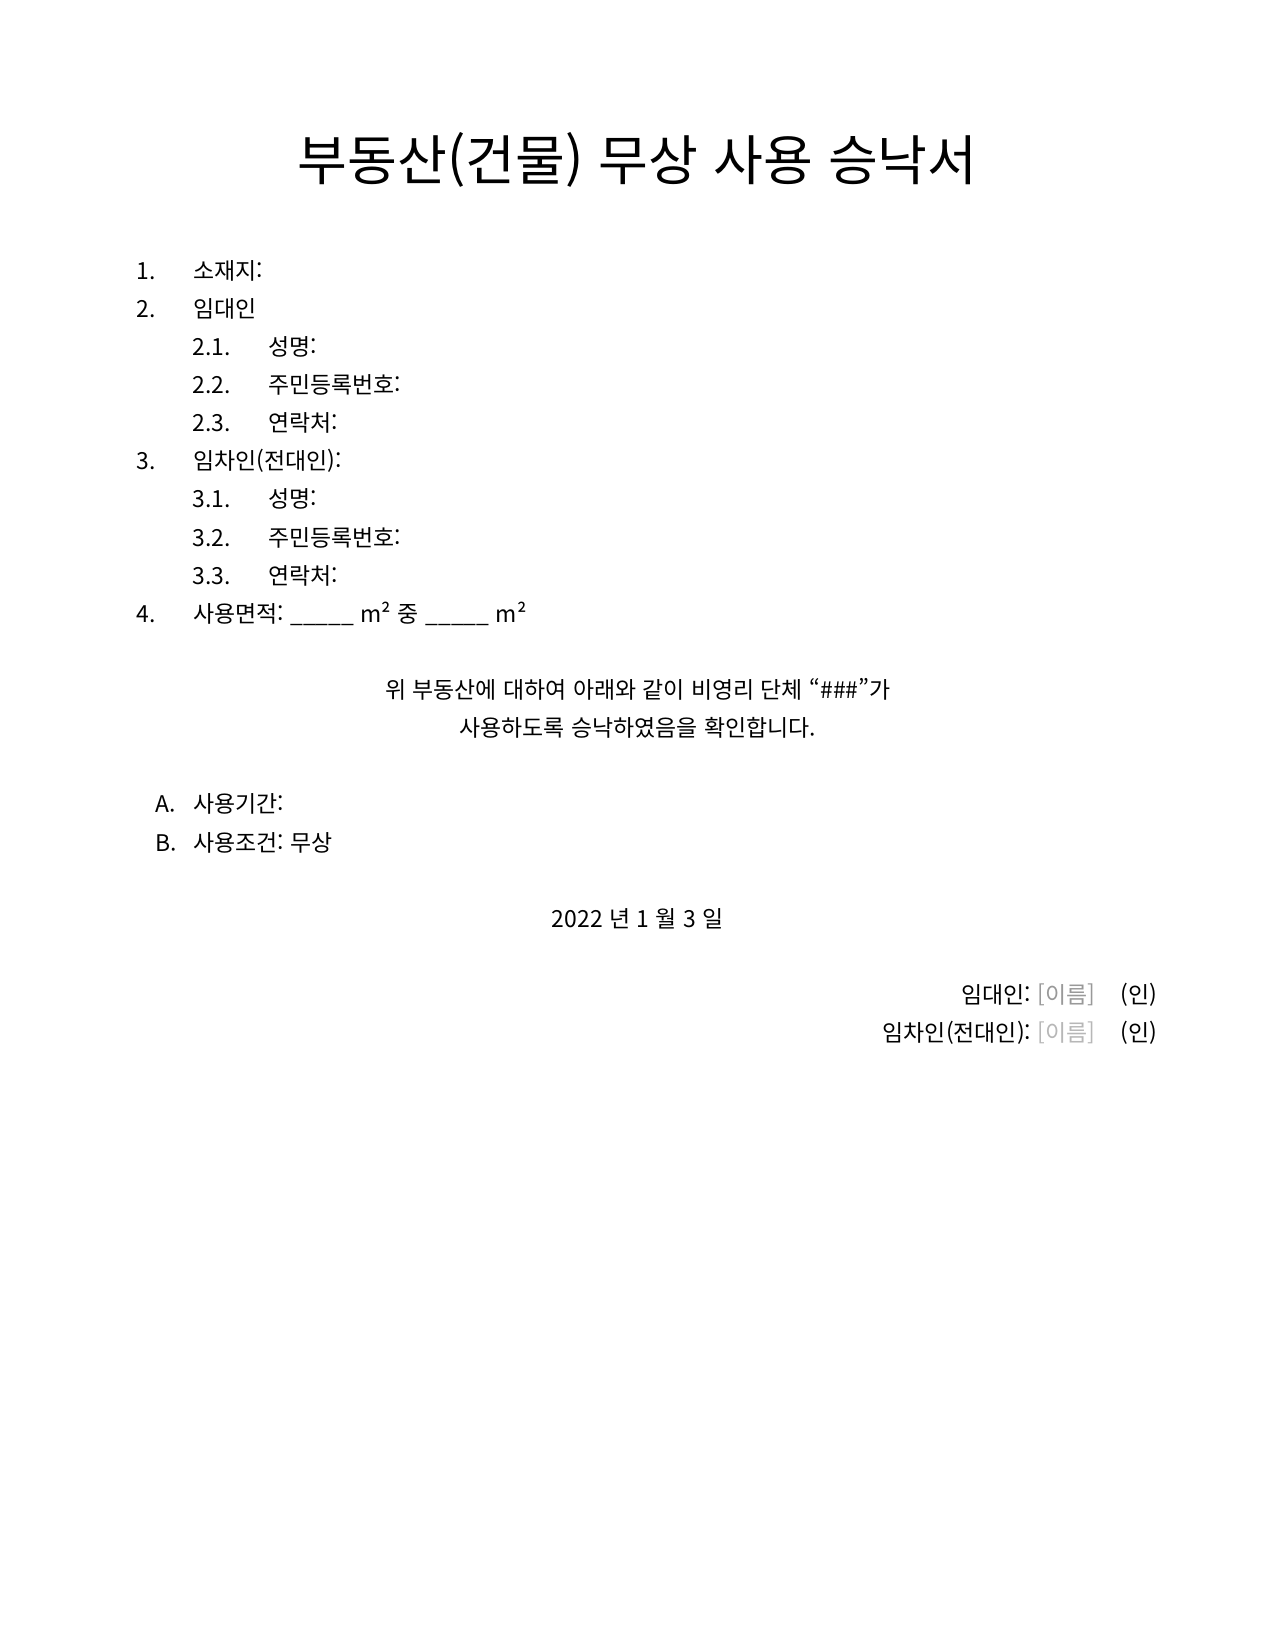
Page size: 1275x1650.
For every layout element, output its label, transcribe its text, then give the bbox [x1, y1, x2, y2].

text 임대인: [이름] (인) [118, 977, 1157, 1010]
list 주민등록번호: [231, 519, 1157, 553]
list 사용면적: _____ m² 중 _____ m² [156, 596, 1157, 629]
list 임차인(전대인): [156, 443, 1157, 476]
list 주민등록번호: [231, 367, 1157, 400]
list 임대인 [156, 291, 1157, 324]
list 연락처: [231, 405, 1157, 438]
title 부동산(건물) 무상 사용 승낙서 [118, 118, 1157, 196]
text 위 부동산에 대하여 아래와 같이 비영리 단체 “###”가 [118, 672, 1157, 705]
list 성명: [231, 481, 1157, 514]
text 사용하도록 승낙하였음을 확인합니다. [118, 710, 1157, 743]
list 사용조건: 무상 [156, 824, 1157, 858]
list 소재지: [156, 252, 1157, 286]
text 임차인(전대인): [이름] (인) [118, 1015, 1157, 1048]
list 사용기간: [156, 786, 1157, 819]
list 성명: [231, 329, 1157, 362]
list 연락처: [231, 557, 1157, 591]
text 2022 년 1 월 3 일 [118, 901, 1157, 934]
